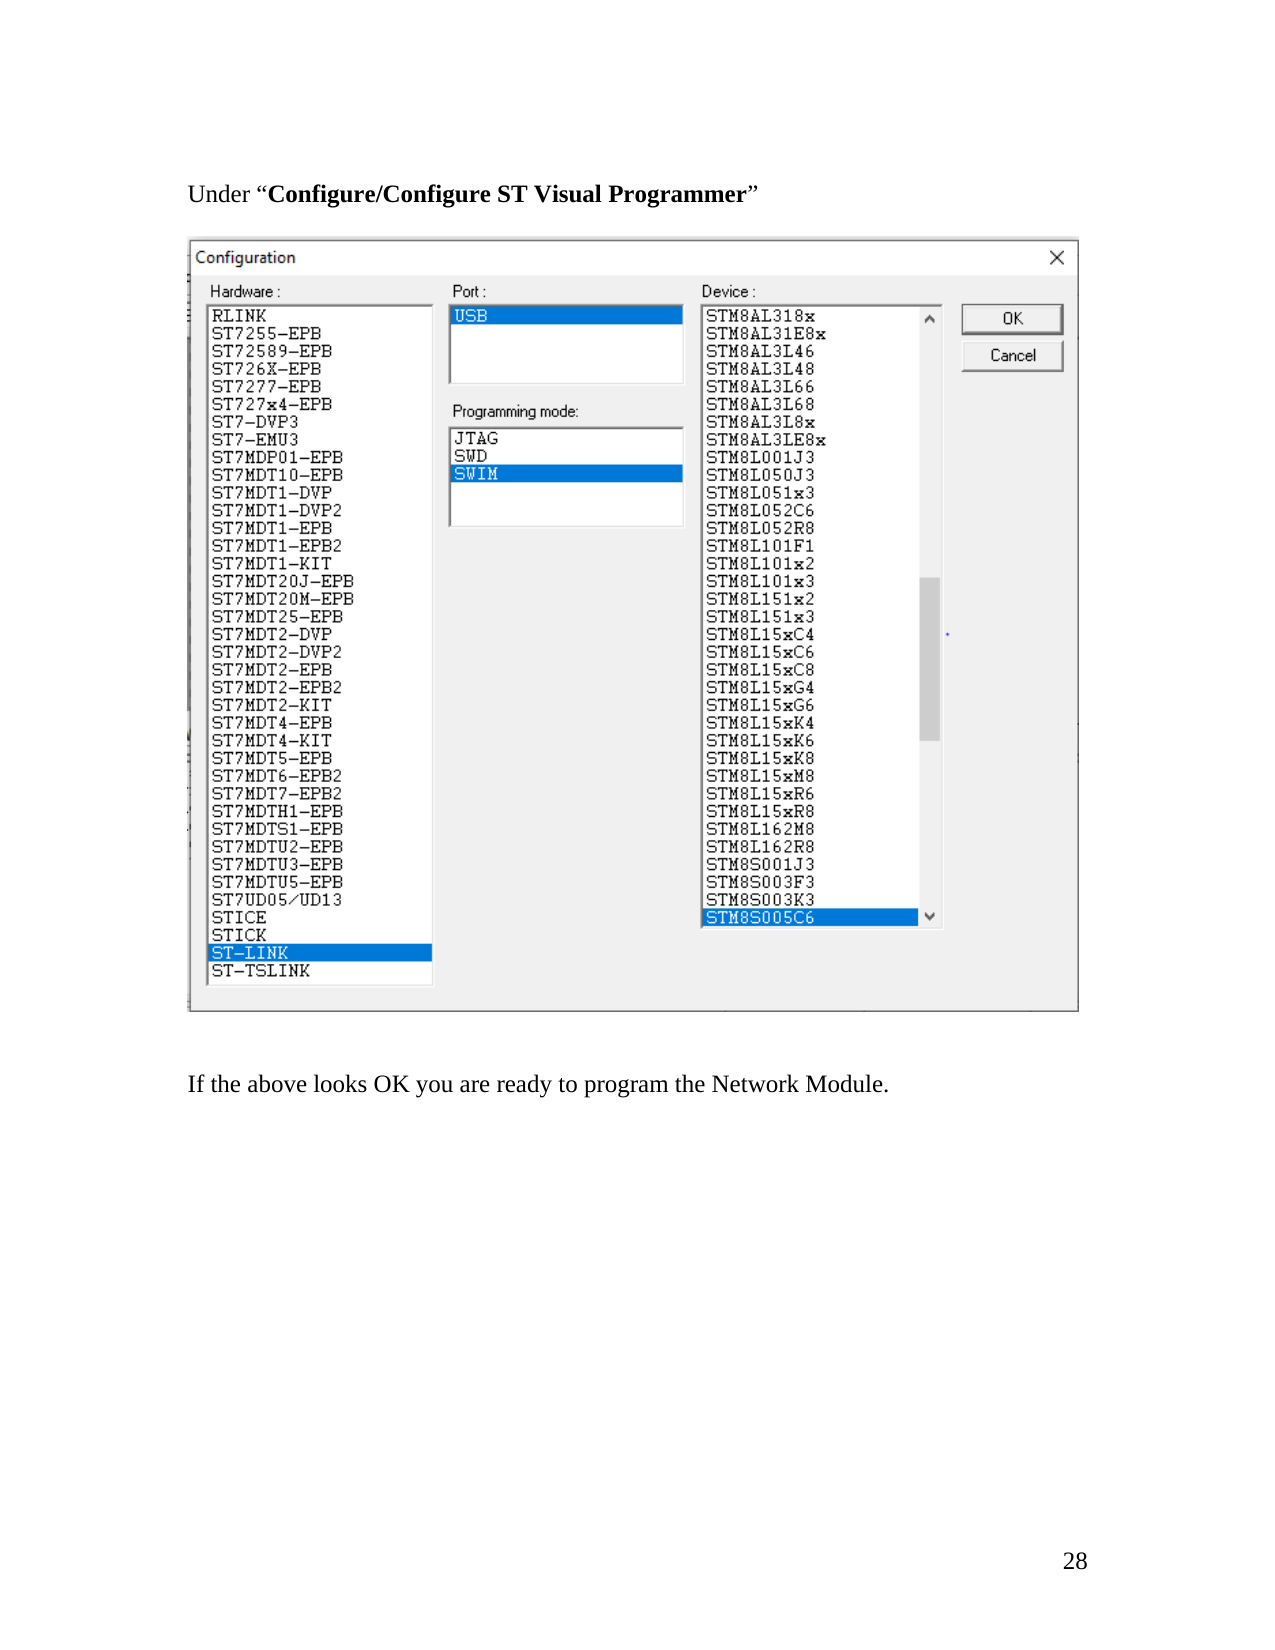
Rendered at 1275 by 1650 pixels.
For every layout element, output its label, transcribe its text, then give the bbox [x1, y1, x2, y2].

text If the above looks OK you are ready to program the Network Module. [187, 1069, 1087, 1098]
text Under “Configure/Configure ST Visual Programmer” [187, 179, 1087, 207]
picture [187, 236, 1079, 1012]
